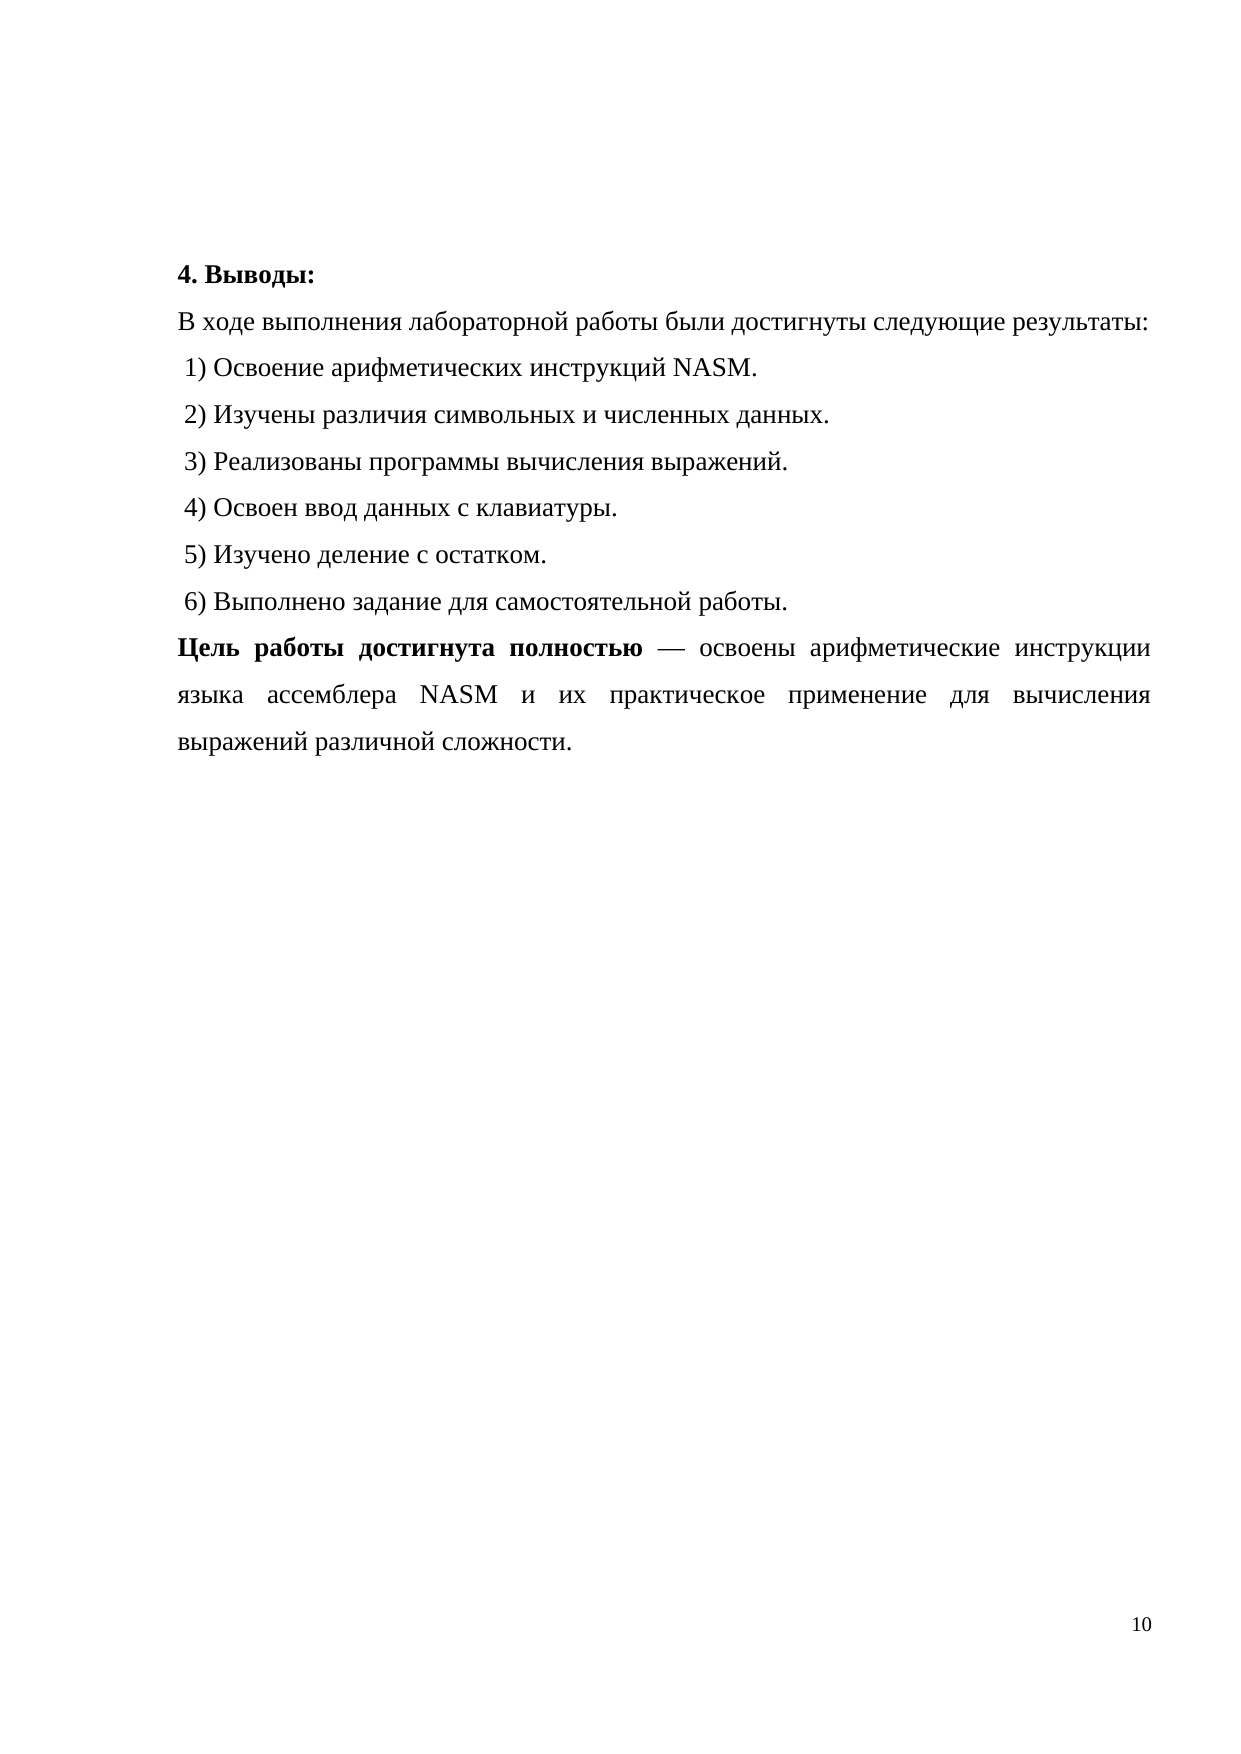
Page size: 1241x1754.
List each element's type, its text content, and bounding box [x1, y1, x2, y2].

text 1) Освоение арифметических инструкций NASM. [177, 351, 1152, 383]
text 4) Освоен ввод данных с клавиатуры. [177, 491, 1152, 523]
text 3) Реализованы программы вычисления выражений. [177, 445, 1152, 476]
text В ходе выполнения лабораторной работы были достигнуты следующие результаты: [177, 305, 1152, 336]
text 5) Изучено деление с остатком. [177, 538, 1152, 569]
text 4. Выводы: [177, 258, 1152, 289]
text 6) Выполнено задание для самостоятельной работы. [177, 585, 1152, 616]
text Цель работы достигнута полностью — освоены арифметические инструкции языка ассемблера NASM и их практическое применение для вычисления выражений различной сложности. [177, 631, 1152, 756]
text 2) Изучены различия символьных и численных данных. [177, 398, 1152, 429]
